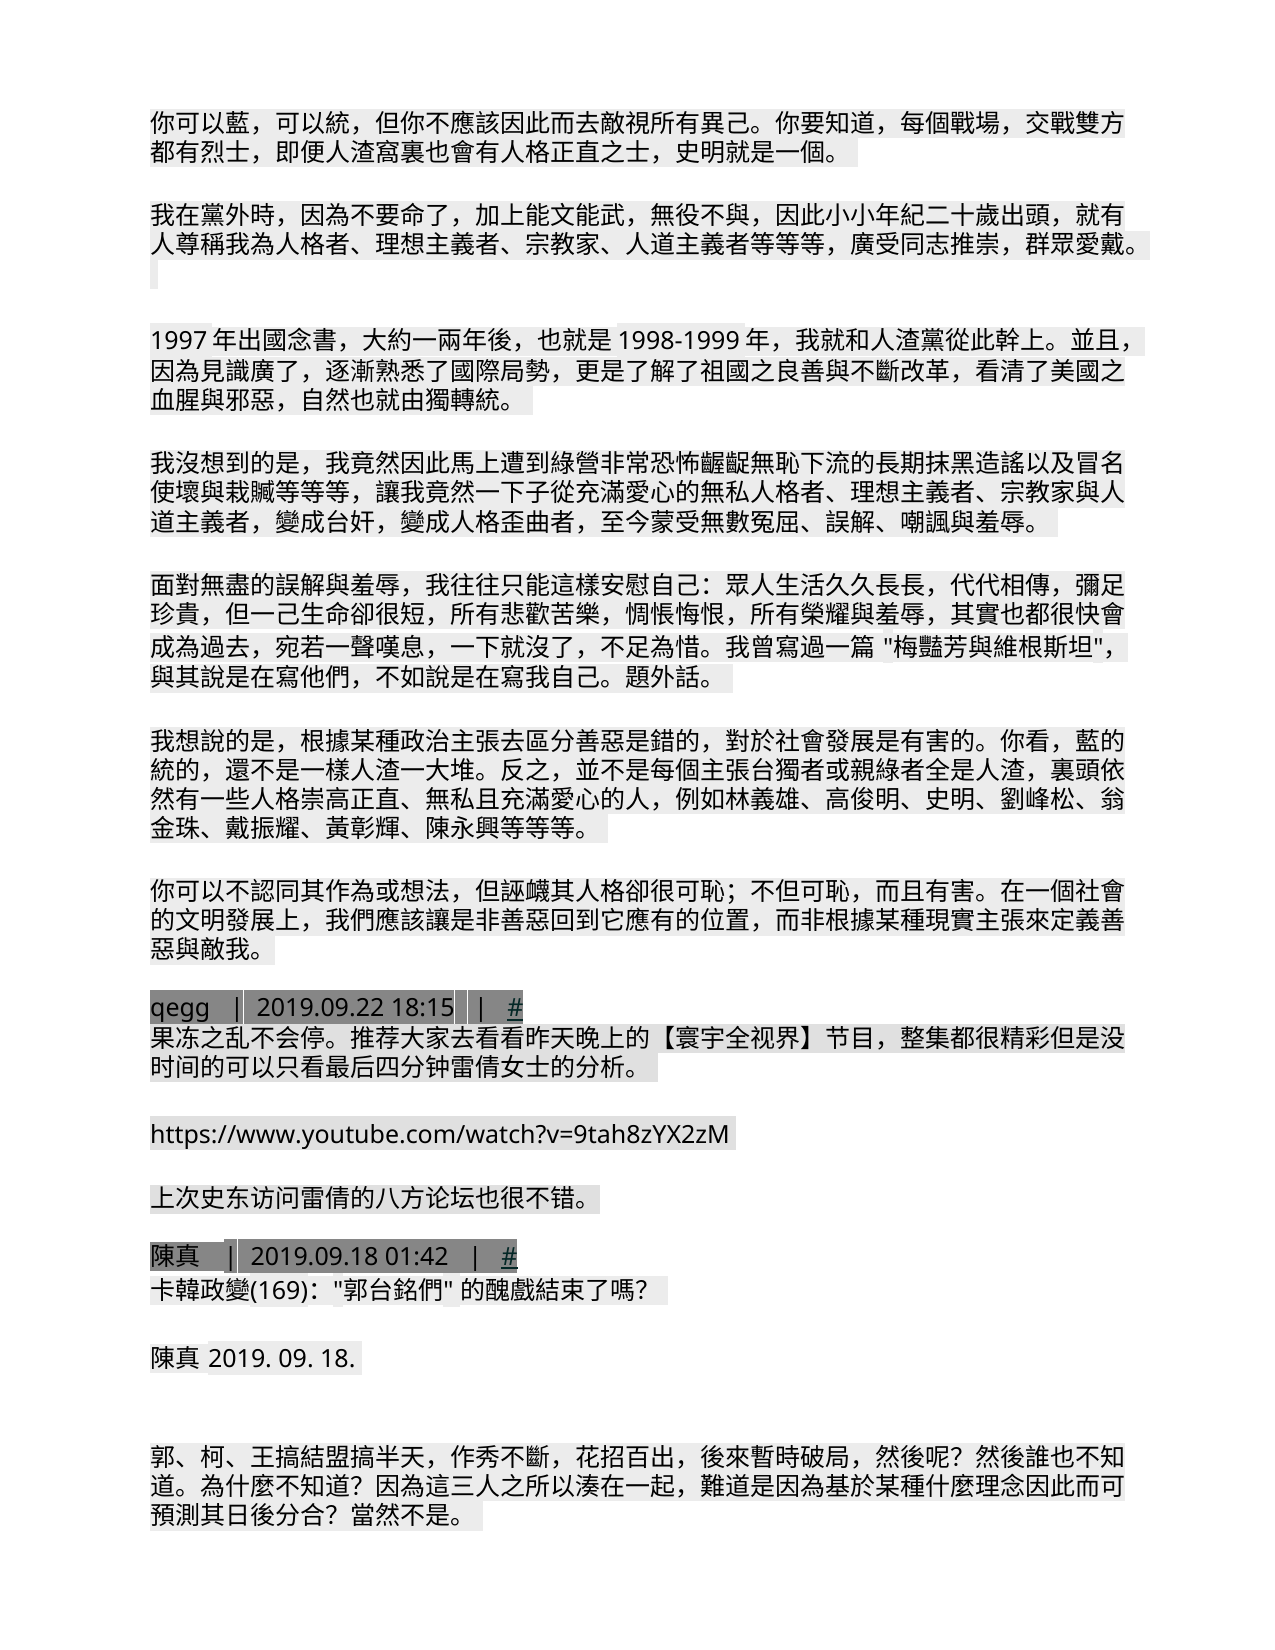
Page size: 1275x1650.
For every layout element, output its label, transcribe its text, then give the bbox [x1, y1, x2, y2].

text qegg | 2019.09.22 18:15 | # [150, 990, 1125, 1024]
text 果冻之乱不会停。推荐大家去看看昨天晚上的【寰宇全视界】节目，整集都很精彩但是没时间的可以只看最后四分钟雷倩女士的分析。 https://www.youtube.com/watch?v=9tah8zYX2zM 上次史东访问雷倩的八方论坛也很不错。 [150, 1024, 1125, 1214]
text 陳真 | 2019.09.18 01:42 | # [150, 1239, 1125, 1273]
text 卡韓政變(170)：世上沒有黑暗，只有無知？ 陳真 2019. 09. 22. 當個精神科醫師，經常得承受很大而且日積月累的無奈與沉重感，你明知疾病出路，該吃什麼藥，該做什麼改變，但病人不信；你說他有病，他說醫生你才有病。家屬也不一定好得了多少，無數荒唐可笑的偏見與迷信，宛若千百年前的知識水平，難以溝通。那種感覺就好像人家外太空都不知道已經去幾回了，無知的人們卻還沾沾自喜講著沖天炮一般的知識與經驗。 無奈 "見死不救" 之餘，許多時候，我常希望一覺醒來發現這一切都不是真的；希望世上沒有可怕的愚昧與無知，沒有瘋狂的傲慢與偏見。 島內政治，也常給我帶來同樣的無奈與挫折。倫敦市中心某個公園裏頭有個石柱，幾丈高，上頭立了個雕像，我猜應該是莎士比亞 (？)，雕像底座小小一行字，我費了很大力氣才看清楚，上頭寫著："There is no darkness but ignorance." (世上沒有黑暗，只有無知。) 我其實並不認同這句話，它的意思彷彿是說黑暗與無知可以畫等號，但我倒是認為，無知只是黑暗的一種工具，至於黑暗本身，不但不會無知，而且精明得很。你看，藍綠人渣及其文人走狗們，哪個會無知？一個也沒有。每一個都精打細算，全是生意高手。 這十幾二十年來，偶而從友人處或從報紙上，經常 "駭然發現" 誰誰誰當什麼大官小官，或是當上各種往往手握百億預算的董事長，乃至坐領高薪，啥事也不用幹就能年收入數千萬；全都是一些過去的綠營 "同志"。其中一部份也許連同志也根本談不上，因為他們根本不曾為黨外運動付出一絲努力，更不用說付出慘烈代價，他們只是抓緊時機表態，逢迎拍馬，謀得種種官位，掠奪無數資源與好處。 我之所以感到 "駭然" 是因為我熟識這些人，我非常清楚這些人的底細，往往無德且無能，如今竟然個個坐擁大權、億萬家財；每天忙著撈錢奪權，呼風喚雨，一人得道，雞犬昇天。 昨天，跟一位至今尚未變節的黨外好友吃飯，他告訴我時下哪個紅透半邊天的誰誰誰就是當年誰誰誰的小孩。我聽了，真是難以置信。同樣的例子太多了，根本說不完。這些人，到底是要從台灣社會撈取多少暴利與權力才肯放過台灣、給眾人一條生路？當年滿嘴喊的全是什麼革命與改造、犧牲與奉獻、堅持公義與理想、永遠的反對者、永遠與弱勢者站在一起等等等，但其所作所為卻完全背道而馳，甚至比當年的國民黨還要骯髒卑鄙齷齪貪婪，更加無法無天。 我之所以不想明白點名這些誰誰誰究竟是誰誰誰，並不是因為鄉愿怕得罪人，而是因為我根本無須點名，直接就能一竿子幾乎打翻一船人。也就是說，幾乎所有人都出賣了基本良知，背叛了初衷與理想不是嗎？僅有極少數人依舊清白，拒絕權位者更是鳳毛麟角。他們所謂打倒黑暗的方式並非迎向光明，而是用更大的黑暗來覆蓋一切；他們始終知道是非善惡，卻選擇向惡靠攏，藉以謀取私人暴利與權力。 在這片黑暗底下，才是無知。黑暗令人痛恨，無知卻令人無奈與沉重。 前幾天，無意中看到底下這段視頻： https://bit.ly/2mrl6MB 請看 50秒到3分40秒，以及5分鐘至 7分20秒處。 我並不是要藉此說出任何一種事實，而只是要請大家用眼睛 "看"，仔細看那樣一些言詞與表情，看你是否能看見我想說卻說不上來的那樣一種無奈而沉重的挫折感。 後記一： 為了確認我曾引用的 "There is no darkness but ignorance" 這句話，我用關鍵字去搜尋，竟然又搜尋到我自己的文章又被剽竊，如下： https://www.facebook.com/protectroc/posts/1646927862200511/ 連我這樣一些大白話你也不會自己寫嗎？連三歲小孩都能看懂的幾句大白話也要剽竊？真是很可恥。我相信，對我這樣的一種剽竊行為肯定千千萬萬數不清，華人網路世界真是很齷齪。我沒有臉書，沒法留言，誰能幫我去跟這個什麼 "華夏正朔-中華民國" 說一聲，請他們不要當小偷好嗎？ 後記二： 除了巴勒網，自己寫自己看之外，我其實很少上網，更是很少看中文。為什麼呢？因為大多乏善可陳，對我幫助不大，我需要的東西很少出現在中文世界。題外話。 這個剽竊我的文章之網站，什麼 "華夏正朔-中華民國"，我剛看到他們的首頁： https://bit.ly/2muk0Ql 竟然寫著： "(史明) 是個雞賊的老司機，活到老學到老，偏偏不學好。103歲的台獨大佬史明，死者為大？臨了，交代一段話您帶身上：黃泉路上，不管有才沒才，別禍害別人行嗎？" 真是有夠低級。這究竟是無知或無恥？抑或兩者兼具？ 99.99%的台獨人士是假的，騙人的，被操弄或操弄人的，但是史明是真的，而且一生奮鬥不懈，不求名利。我至今仍珍藏他寫的 "台灣人四百年史"，我還注意到學姊早在1992年，竟然從第一頁第一個字，讀到最後一頁(576頁)的最後一個字，全書畫滿重點。1992年，我為這書舉辦了一個讀書會，學姐就是主講人。 你可以藍，可以統，但你不應該蠢到或壞到去辱罵每一個非藍或非統的人。難道你連這一點最基本的辨識能力也沒有？還是存心抹黑？ 你可以藍，可以統，但你不應該因此而去敵視所有異己。你要知道，每個戰場，交戰雙方都有烈士，即便人渣窩裏也會有人格正直之士，史明就是一個。 我在黨外時，因為不要命了，加上能文能武，無役不與，因此小小年紀二十歲出頭，就有人尊稱我為人格者、理想主義者、宗教家、人道主義者等等等，廣受同志推崇，群眾愛戴。 1997年出國念書，大約一兩年後，也就是1998-1999年，我就和人渣黨從此幹上。並且，因為見識廣了，逐漸熟悉了國際局勢，更是了解了祖國之良善與不斷改革，看清了美國之血腥與邪惡，自然也就由獨轉統。 我沒想到的是，我竟然因此馬上遭到綠營非常恐怖齷齪無恥下流的長期抹黑造謠以及冒名使壞與栽贓等等等，讓我竟然一下子從充滿愛心的無私人格者、理想主義者、宗教家與人道主義者，變成台奸，變成人格歪曲者，至今蒙受無數冤屈、誤解、嘲諷與羞辱。 面對無盡的誤解與羞辱，我往往只能這樣安慰自己：眾人生活久久長長，代代相傳，彌足珍貴，但一己生命卻很短，所有悲歡苦樂，惆悵悔恨，所有榮耀與羞辱，其實也都很快會成為過去，宛若一聲嘆息，一下就沒了，不足為惜。我曾寫過一篇 "梅豔芳與維根斯坦"，與其說是在寫他們，不如說是在寫我自己。題外話。 我想說的是，根據某種政治主張去區分善惡是錯的，對於社會發展是有害的。你看，藍的統的，還不是一樣人渣一大堆。反之，並不是每個主張台獨者或親綠者全是人渣，裏頭依然有一些人格崇高正直、無私且充滿愛心的人，例如林義雄、高俊明、史明、劉峰松、翁金珠、戴振耀、黃彰輝、陳永興等等等。 你可以不認同其作為或想法，但誣衊其人格卻很可恥；不但可恥，而且有害。在一個社會的文明發展上，我們應該讓是非善惡回到它應有的位置，而非根據某種現實主張來定義善惡與敵我。 [150, 75, 1125, 965]
text 卡韓政變(169)："郭台銘們" 的醜戲結束了嗎？ 陳真 2019. 09. 18. 郭、柯、王搞結盟搞半天，作秀不斷，花招百出，後來暫時破局，然後呢？然後誰也不知道。為什麼不知道？因為這三人之所以湊在一起，難道是因為基於某種什麼理念因此而可預測其日後分合？當然不是。 這三個老狐狸之所以聚在一塊，你兄我弟什麼三結義的，一來互相利用，彼此機關算盡，二來壯大聲勢，聯合次要敵人打擊主要敵人。這一切圖謀，難道是基於什麼公眾利益？當然不是，而是各有盤算，私利掛帥。 因此，隨著時局變化，私利走向自然也會隨之變化，你如何可能預知三隻老狐狸將來是分是合？一旦彼此利益起了衝突，成為仇敵都有可能。郭台銘在幾年前不就是柯文哲口口聲聲必須打倒方能救台灣的權貴財閥嗎？現在突然又彼此肝膽相照了，而且每天滿口救國救民的漂亮話。它媽的這些混蛋是以為人民都是白癡嗎？ 這一切宮廷戲碼，基本上就是一種分贓政治的常態，密室操作，卑鄙透頂；彷彿眼前圖謀的不是一個社會的福祉，而只是一塊肥肉。 姓郭的，在過去五個多月來，大撒鈔票，收買媒體，動用根本數不清的各種下三濫手段及抹黑造謠，無日無之，把原本聲勢遙遙領先的韓國瑜給抹黑得要死不活，只剩奄奄一息。後來，發現韓國瑜數十萬的人潮、最少三成的支持度始終打死不退，於是裝神弄鬼到最後一刻，又突然說不選了。 他媽的你信嗎？我是說，你能理解與信任這樣一種翻雲覆雨胡搞瞎搞裝神弄鬼的荒唐任性嗎？你能相信這樣一個打從五個多月以來、幾乎沒有一句話可信、隨時隨地隨意便可撒謊造謠的人嗎？ 甚至連無關緊要的小事居然也會撒謊，比方說什麼沙烏地阿拉伯的簽證費用憑他郭董的一句話就馬上由八百美金降為八十美金，完全一派胡言。連這麼容易查證的事居然也要撒謊，這個人好像對於做為一個正常人的基本誠信都完全不在乎。難道你真的蠢到會去相信這樣一個人？哪天他突然又發現哪個管道有利可圖了，肯定馬上又是一番可怕的翻雲覆雨。奸商或政客之極致表現，郭董算是個典範。 現在，他知道自己根本不可能選得上 (就算白癡也知道)，所以不選了。國民黨許多人竟然馬上對他大加推崇，又是欽佩，又是歌頌。我真是不敢相信我的眼睛。當然，如果是基於一種選票最大化的策略考量，只好假裝說幾句好話。 問題是，站在是非善惡的立場，請問天底下有這種道理嗎？我用盡各種下三濫的齷齪抹黑造謠手段，鋪天蓋地，無日無之，把你整得生不如死，把你搞得身敗名裂，卻還搞不死你，然後我自己覺得好累喔，宣布暫停，林北想休息一下，於是你就讚美歌頌起我是個大善人來了？哪天我又開始搞你，然後呢？難道你又要開始拜託我不要這樣嗎？這會不會太窩囊太荒唐了點？ 選票也許很重要，但基本的是非對錯更重要不是嗎？再說，就算做為一種選戰策略，也許只好 "尊郭"，以免得罪腦殘的郭粉們，問題是，倘若這個有錢就任性沒出息的傢伙哪天又突然往你背後開槍下毒手，你將如何自圓其說？啞巴吃黃蓮嗎？還是屆時再來跪求他別再玩下三濫手段？這樣像話嗎？ 我不是說韓國瑜非得跟郭台銘拼命不可，而是說，任何策略或權宜作為都還是應該要有一個最基本的是非價值。國民黨或韓國瑜可以不罵郭，但有必要把他又突然捧成聖人捧成民族英雄嗎？它媽的實在荒唐。 郭台銘自始就根本不是國民黨，一個幾十年不曾繳黨費的人如果也算黨員，那麼全台灣恐怕有一千多萬個國民黨員。 郭的出現是這樣： 吳敦義出於私心，平常除了努力打擊朱立倫和王金平之外，對於韓國瑜更是堵爛，根本不願意直接徵召，反而配合蔡正元等人散播什麼幾千萬政治獻金的謠言，抹黑韓國瑜，對韓進行人格毀滅，處處落井下石，玩陰扯後腿。 問題是，吳敦義自己的民調卻始終敬陪末座，於是就聯合郝龍斌等幾位權貴大搞密室政治，刻意選在韓國瑜由美返台、聲望最高之際，藉由郭台銘之突然宣布參選來打壓其鋒頭，並一舉消滅當時已箭在弦上的黨內外徵召韓國瑜之民意浪潮。這也就是當時韓國瑜及他太太李佳芬所批評的 "權貴密室政治" 及 "背後開槍"。 為了臨時讓一個根本不是黨員的郭台銘取得參選資格，吳敦義居然連夜弄出一個什麼 "榮譽黨員證書" 給郭，居然讓他可以破例違反規定而參選，並且讓他在中常會上宣布，一票大老共同鼓掌，大力營造其聲勢來打擊韓流及韓國瑜。 緊接著，就是過去這五個月來天天上演的抹黑韓國瑜之人格毀滅戰，藍綠聯手，鋪天蓋地，無日無之，泯滅天良，骯髒卑鄙，臭不可聞，真是下三濫到極點。這一切台灣政治史上前所未見的恐怖人格謀殺抹黑戰，就是由郭台銘和綠營及一大票國民黨權貴與名嘴所聯手主導，而柯文哲則是在一旁敲邊鼓，幫忙落井下石。 這些藍綠混蛋，也許從未想過這樣一個如此齷齪無恥如此密集而全面性的天羅地網人格毀滅戰，居然還是無法消滅韓流。這才是郭台銘 "此時" 宣布不選的真正原因，同時也是唯一原因。我說的是 "此時" 宣布不選，只要有利可圖，這個為所欲為十分任性的混蛋隨時想選還是會選；只要有利可圖，他隨時想幹嘛就會幹嘛，畢竟有錢就是大爺，有錢就能任性。 當然，天才一票，腦殘也是一票，基於選票最大化的考量，沒必要大面積去得罪腦殘。但是，政治並不是只有選票，基本是非依然還是最重要。而且，選民並沒有義務也跟著政治人物去策略性尊郭。 再說，所謂養虎為患，國民黨權力核心這些權貴們，跟郭台銘串通勾結，以一種完全不合黨規的手段讓他參加初選，並且一路把他養大尾了，現在卻要他滾回山林去啃草，有可能嗎？ 站在老虎的立場，他當然也會覺得很 "委屈"。你們跟我一路走來始終就是共謀與共犯，現在卻發表什麼 "31位大老的聯合聲明" 對我唱高調，叫我要團結，他媽的你是以為我姓郭的是吃素的嗎？一路把我養大了，一開始還說保證會讓我稱王，現在卻要我安靜回去吃草，表現團結，它媽的我能不報復吃他幾條人命嗎？ 吳敦義的私心，加上郭台銘的貪婪及抹黑造謠等不擇手段，國民黨事實上已經回不去了，回不去當時沛然莫之能禦的韓流聲勢。政治之陰暗與醜陋，始終超乎想像；而人們的長遠福祉，總是成為不良政治及個人權位慾望的犧牲品。 [150, 1273, 1125, 1564]
